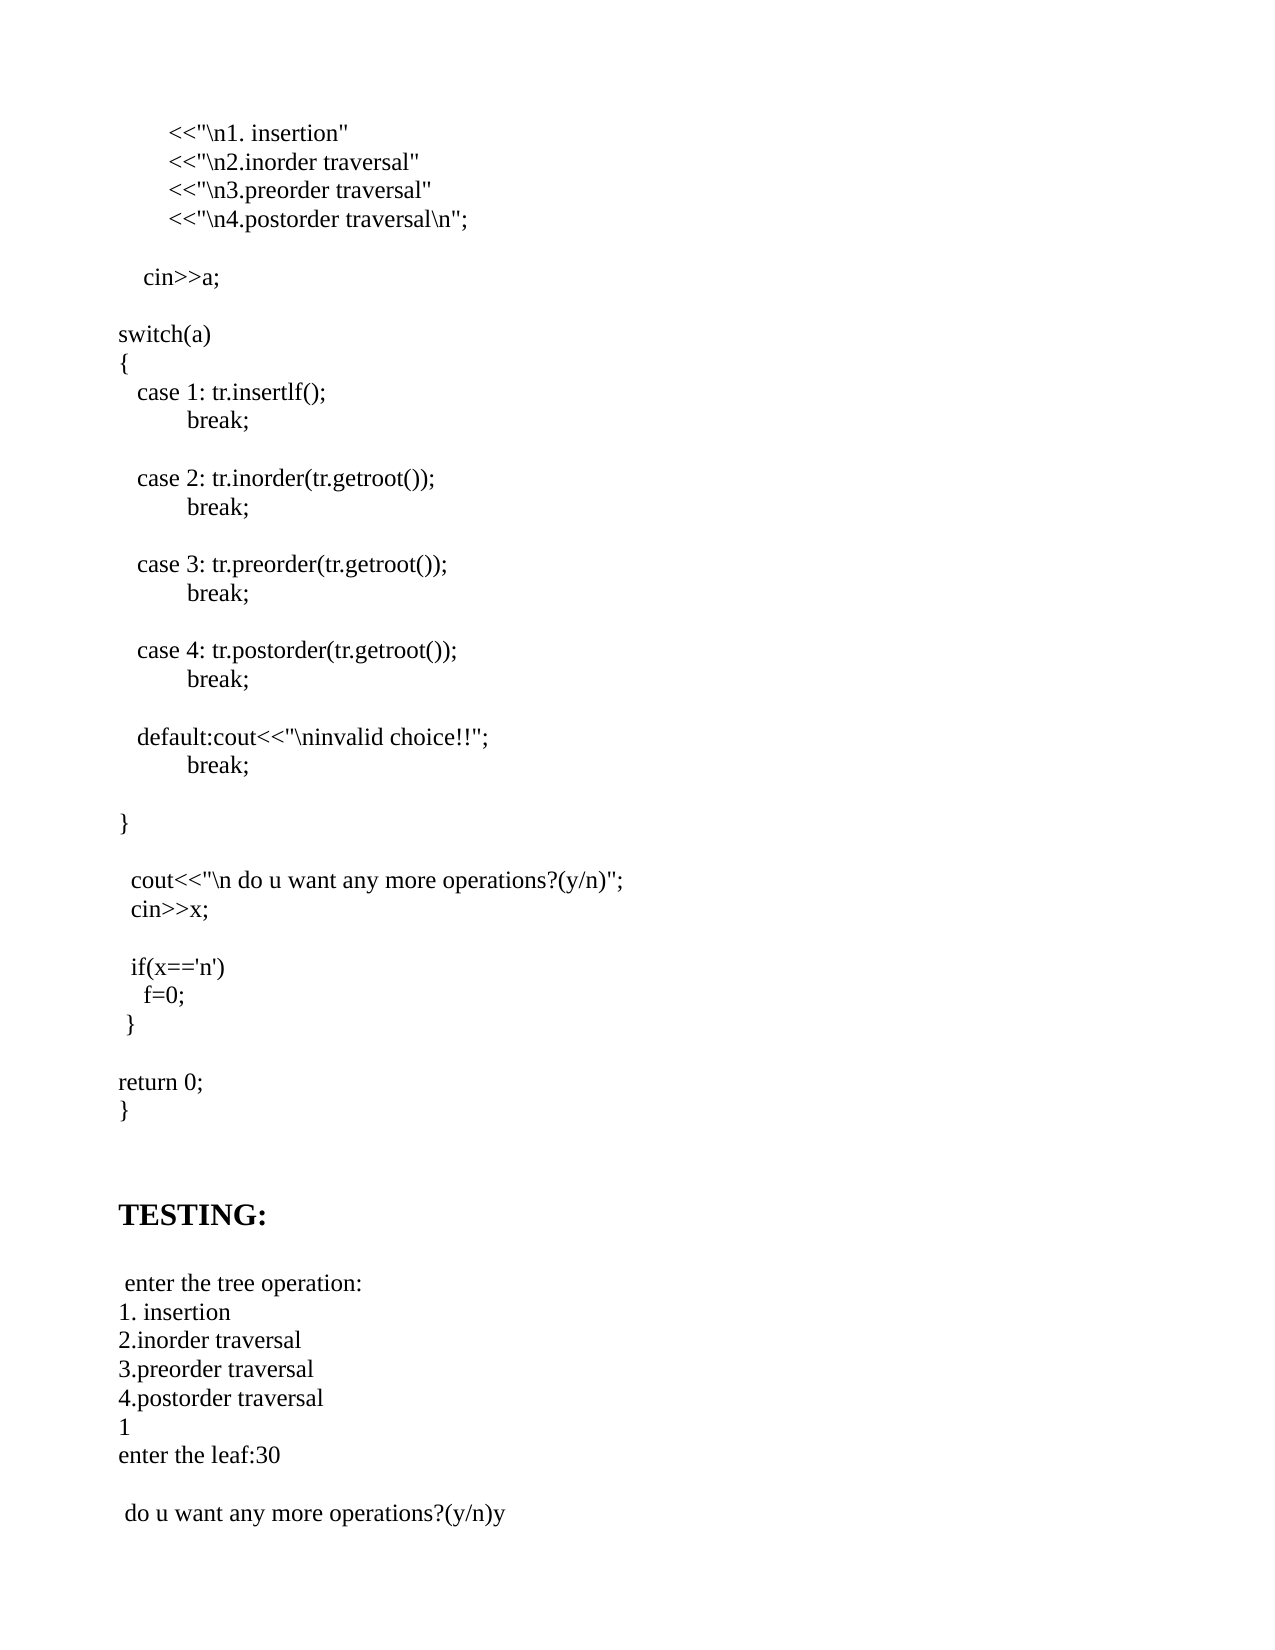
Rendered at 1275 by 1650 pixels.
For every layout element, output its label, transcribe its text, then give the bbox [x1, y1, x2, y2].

text if(x=='n') [118, 952, 1157, 981]
text 1 [118, 1412, 1157, 1441]
text cin>>x; [118, 894, 1157, 923]
text TESTING: [118, 1196, 1157, 1232]
text 2.inorder traversal [118, 1326, 1157, 1354]
text break; [118, 492, 1157, 521]
text break; [118, 578, 1157, 607]
text 4.postorder traversal [118, 1383, 1157, 1412]
text break; [118, 664, 1157, 693]
text } [118, 808, 1157, 837]
text } [118, 1096, 1157, 1124]
text return 0; [118, 1067, 1157, 1096]
text 3.preorder traversal [118, 1354, 1157, 1383]
text case 4: tr.postorder(tr.getroot()); [118, 636, 1157, 664]
text <<"\n2.inorder traversal" [118, 147, 1157, 176]
text <<"\n3.preorder traversal" [118, 176, 1157, 204]
text case 3: tr.preorder(tr.getroot()); [118, 549, 1157, 578]
text 1. insertion [118, 1297, 1157, 1326]
text switch(a) [118, 319, 1157, 348]
text break; [118, 751, 1157, 779]
text case 2: tr.inorder(tr.getroot()); [118, 463, 1157, 492]
text f=0; [118, 981, 1157, 1009]
text case 1: tr.insertlf(); [118, 377, 1157, 406]
text <<"\n1. insertion" [118, 118, 1157, 147]
text cout<<"\n do u want any more operations?(y/n)"; [118, 866, 1157, 894]
text enter the tree operation: [118, 1268, 1157, 1297]
text enter the leaf:30 [118, 1441, 1157, 1469]
text { [118, 348, 1157, 377]
text break; [118, 406, 1157, 434]
text <<"\n4.postorder traversal\n"; [118, 204, 1157, 233]
text do u want any more operations?(y/n)y [118, 1498, 1157, 1527]
text } [118, 1009, 1157, 1038]
text cin>>a; [118, 262, 1157, 291]
text default:cout<<"\ninvalid choice!!"; [118, 722, 1157, 751]
